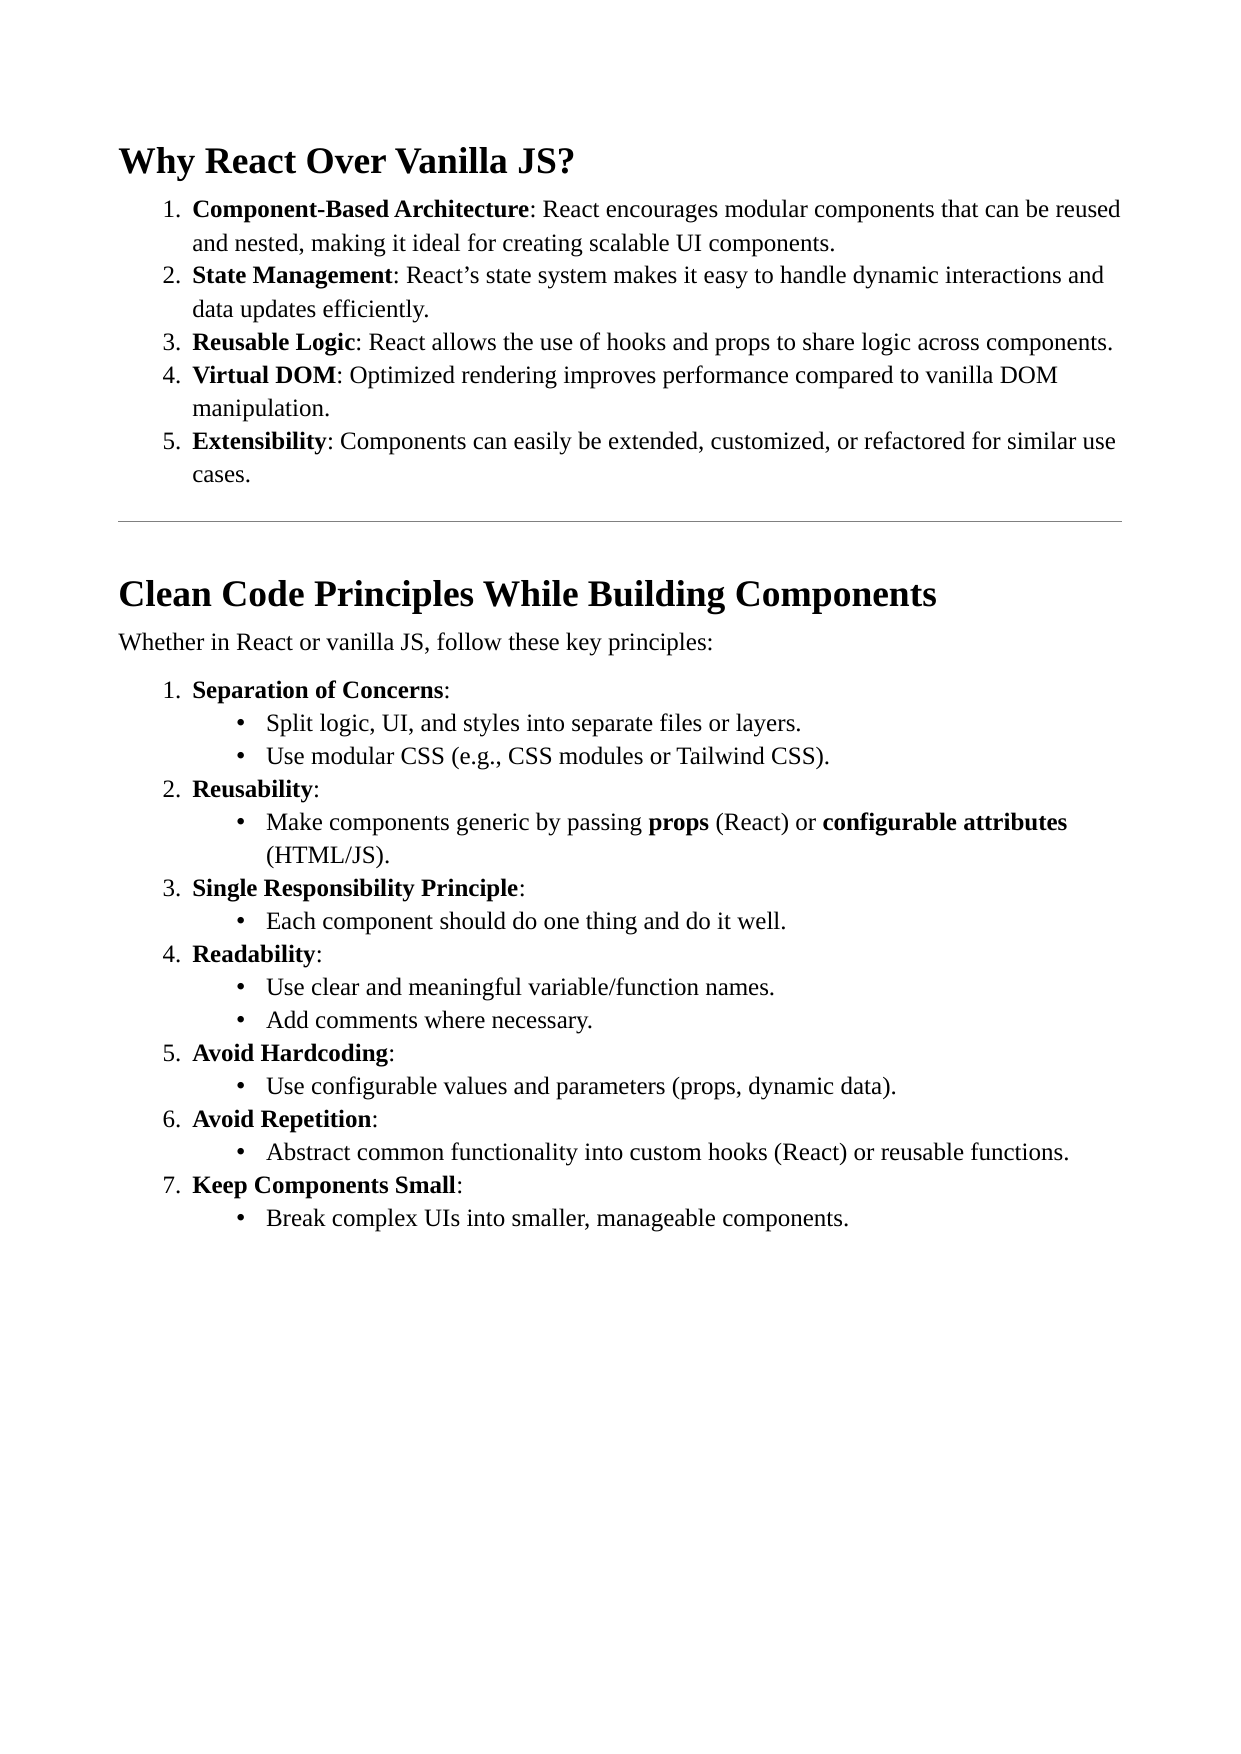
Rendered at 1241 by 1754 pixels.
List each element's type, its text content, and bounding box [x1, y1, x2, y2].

list Make components generic by passing props (React) or configurable attributes (HTML/JS). [236, 807, 1122, 868]
text Whether in React or vanilla JS, follow these key principles: [118, 627, 1122, 656]
list Split logic, UI, and styles into separate files or layers. [236, 708, 1122, 736]
subtitle Why React Over Vanilla JS? [118, 139, 1122, 182]
list Use modular CSS (e.g., CSS modules or Tailwind CSS). [236, 741, 1122, 769]
list Use configurable values and parameters (props, dynamic data). [236, 1071, 1122, 1100]
list Avoid Hardcoding: [162, 1038, 1122, 1067]
list Break complex UIs into smaller, manageable components. [236, 1203, 1122, 1232]
list Keep Components Small: [162, 1170, 1122, 1199]
list Use clear and meaningful variable/function names. [236, 972, 1122, 1001]
list Single Responsibility Principle: [162, 873, 1122, 902]
list State Management: React’s state system makes it easy to handle dynamic interactions and data updates efficiently. [162, 261, 1122, 322]
list Each component should do one thing and do it well. [236, 906, 1122, 934]
list Extensibility: Components can easily be extended, customized, or refactored for similar use cases. [162, 426, 1122, 487]
list Separation of Concerns: [162, 675, 1122, 703]
list Avoid Repetition: [162, 1104, 1122, 1133]
list Virtual DOM: Optimized rendering improves performance compared to vanilla DOM manipulation. [162, 360, 1122, 421]
list Reusable Logic: React allows the use of hooks and props to share logic across components. [162, 327, 1122, 355]
list Abstract common functionality into custom hooks (React) or reusable functions. [236, 1137, 1122, 1166]
list Component-Based Architecture: React encourages modular components that can be reused and nested, making it ideal for creating scalable UI components. [162, 194, 1122, 256]
list Reusability: [162, 774, 1122, 802]
list Add comments where necessary. [236, 1005, 1122, 1034]
subtitle Clean Code Principles While Building Components [118, 571, 1122, 614]
list Readability: [162, 939, 1122, 968]
